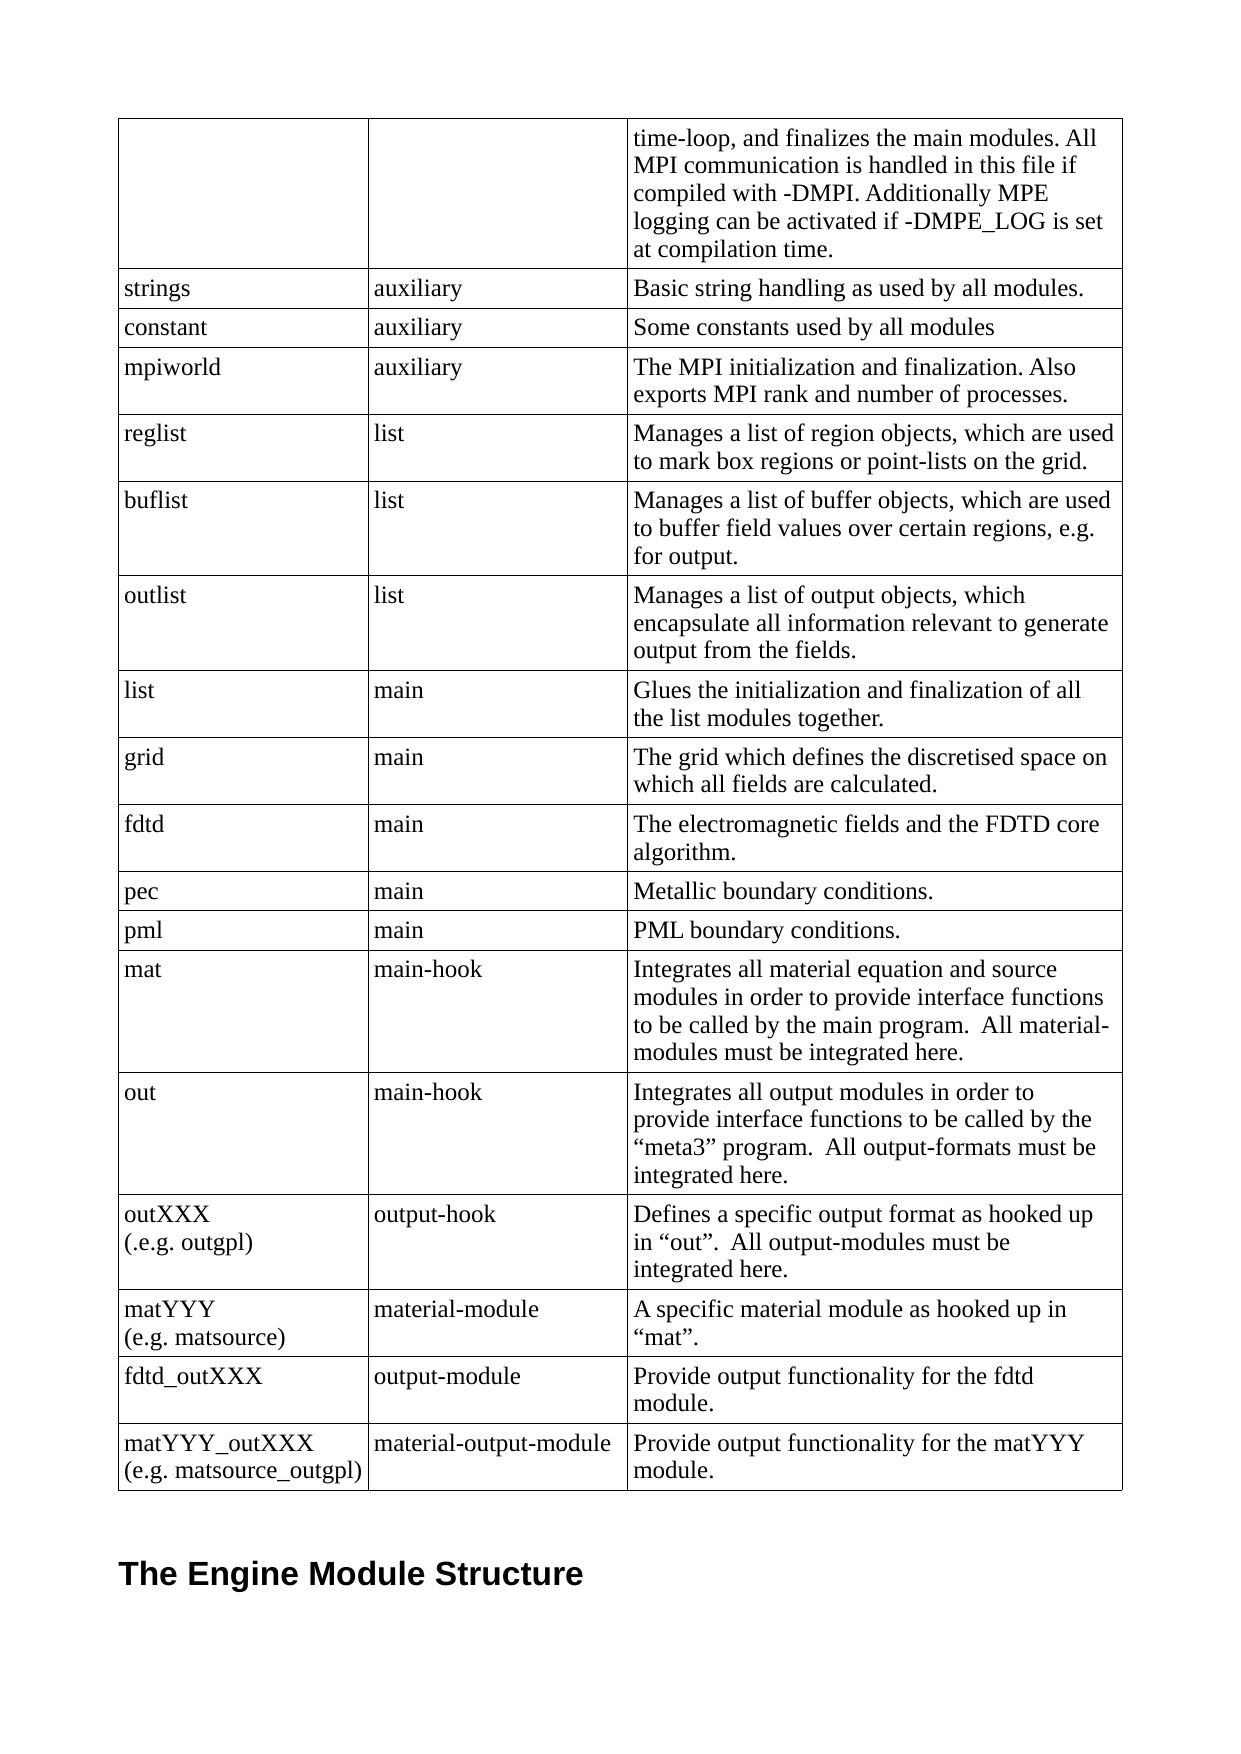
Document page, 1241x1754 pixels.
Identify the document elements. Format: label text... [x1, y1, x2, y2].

table_cell reglist [119, 415, 368, 481]
table_cell Provide output functionality for the fdtd module. [628, 1357, 1122, 1423]
table_cell main-hook [369, 951, 627, 1072]
table_cell mpiworld [119, 348, 368, 414]
table_cell output-hook [369, 1195, 627, 1289]
table_cell The electromagnetic fields and the FDTD core algorithm. [628, 805, 1122, 871]
table_cell Glues the initialization and finalization of all the list modules together. [628, 671, 1122, 737]
table_cell constant [119, 309, 368, 347]
table_cell fdtd [119, 805, 368, 871]
table_cell The MPI initialization and finalization. Also exports MPI rank and number of processes. [628, 348, 1122, 414]
table_cell list [369, 482, 627, 575]
table_cell main [369, 738, 627, 804]
table_cell list [119, 671, 368, 737]
table_cell material-output-module [369, 1424, 627, 1490]
table_cell Defines a specific output format as hooked up in “out”. All output-modules must be integrated here. [628, 1195, 1122, 1289]
table_cell pec [119, 872, 368, 910]
table_cell time-loop, and finalizes the main modules. All MPI communication is handled in this file if compiled with -DMPI. Additionally MPE logging can be activated if -DMPE_LOG is set at compilation time. [628, 119, 1122, 268]
table_cell buflist [119, 482, 368, 575]
table_cell [369, 119, 627, 268]
table_cell list [369, 415, 627, 481]
table_cell matYYY (e.g. matsource) [119, 1290, 368, 1356]
table_cell main [369, 805, 627, 871]
table_cell out [119, 1073, 368, 1194]
table_cell main [369, 671, 627, 737]
table_cell auxiliary [369, 348, 627, 414]
table_cell mat [119, 951, 368, 1072]
table_cell PML boundary conditions. [628, 911, 1122, 949]
table_cell main [369, 911, 627, 949]
table_cell list [369, 576, 627, 670]
table_cell auxiliary [369, 269, 627, 307]
table_cell A specific material module as hooked up in “mat”. [628, 1290, 1122, 1356]
table_cell auxiliary [369, 309, 627, 347]
table_cell outXXX (.e.g. outgpl) [119, 1195, 368, 1289]
table_cell Integrates all output modules in order to provide interface functions to be called by the “meta3” program. All output-formats must be integrated here. [628, 1073, 1122, 1194]
table_cell fdtd_outXXX [119, 1357, 368, 1423]
table_cell strings [119, 269, 368, 307]
table_cell Integrates all material equation and source modules in order to provide interface functions to be called by the main program. All material-modules must be integrated here. [628, 951, 1122, 1072]
table_cell Manages a list of region objects, which are used to mark box regions or point-lists on the grid. [628, 415, 1122, 481]
table_cell main-hook [369, 1073, 627, 1194]
table_cell The grid which defines the discretised space on which all fields are calculated. [628, 738, 1122, 804]
table_cell [119, 119, 368, 268]
table_cell outlist [119, 576, 368, 670]
table_cell main [369, 872, 627, 910]
table_cell material-module [369, 1290, 627, 1356]
table_cell output-module [369, 1357, 627, 1423]
table_cell matYYY_outXXX (e.g. matsource_outgpl) [119, 1424, 368, 1490]
table_cell Manages a list of output objects, which encapsulate all information relevant to generate output from the fields. [628, 576, 1122, 670]
table_cell Provide output functionality for the matYYY module. [628, 1424, 1122, 1490]
table_cell Manages a list of buffer objects, which are used to buffer field values over certain regions, e.g. for output. [628, 482, 1122, 575]
table_cell Metallic boundary conditions. [628, 872, 1122, 910]
table_cell Basic string handling as used by all modules. [628, 269, 1122, 307]
table_cell Some constants used by all modules [628, 309, 1122, 347]
subtitle The Engine Module Structure [118, 1555, 1122, 1593]
table_cell grid [119, 738, 368, 804]
table_cell pml [119, 911, 368, 949]
